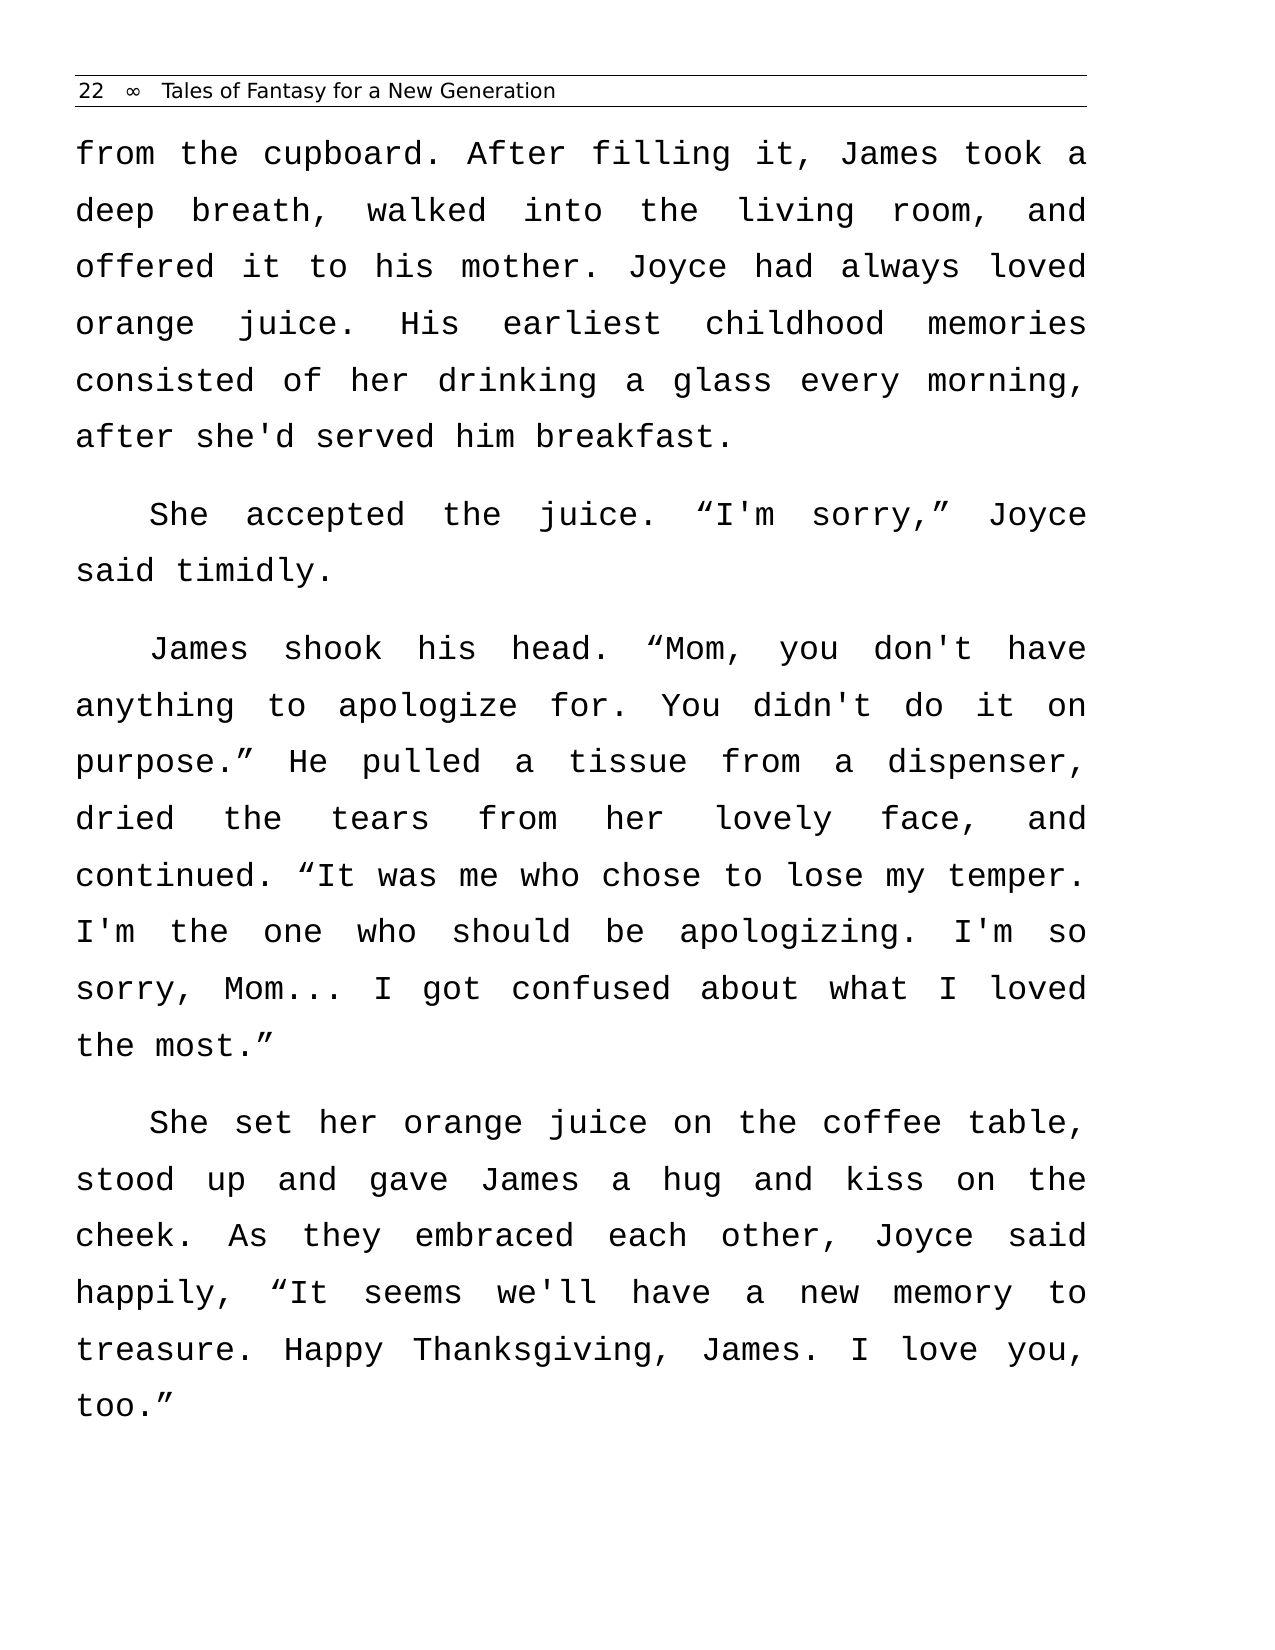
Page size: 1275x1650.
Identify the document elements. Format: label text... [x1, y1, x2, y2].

text from the cupboard. After filling it, James took a deep breath, walked into the living room, and offered it to his mother. Joyce had always loved orange juice. His earliest childhood memories consisted of her drinking a glass every morning, after she'd served him breakfast. [75, 137, 1087, 458]
text James shook his head. “Mom, you don't have anything to apologize for. You didn't do it on purpose.” He pulled a tissue from a dispenser, dried the tears from her lovely face, and continued. “It was me who chose to lose my temper. I'm the one who should be apologizing. I'm so sorry, Mom... I got confused about what I loved the most.” [75, 632, 1087, 1066]
text She set her orange juice on the coffee table, stood up and gave James a hug and kiss on the cheek. As they embraced each other, Joyce said happily, “It seems we'll have a new memory to treasure. Happy Thanksgiving, James. I love you, too.” [75, 1106, 1087, 1427]
text She accepted the juice. “I'm sorry,” Joyce said timidly. [75, 497, 1087, 592]
